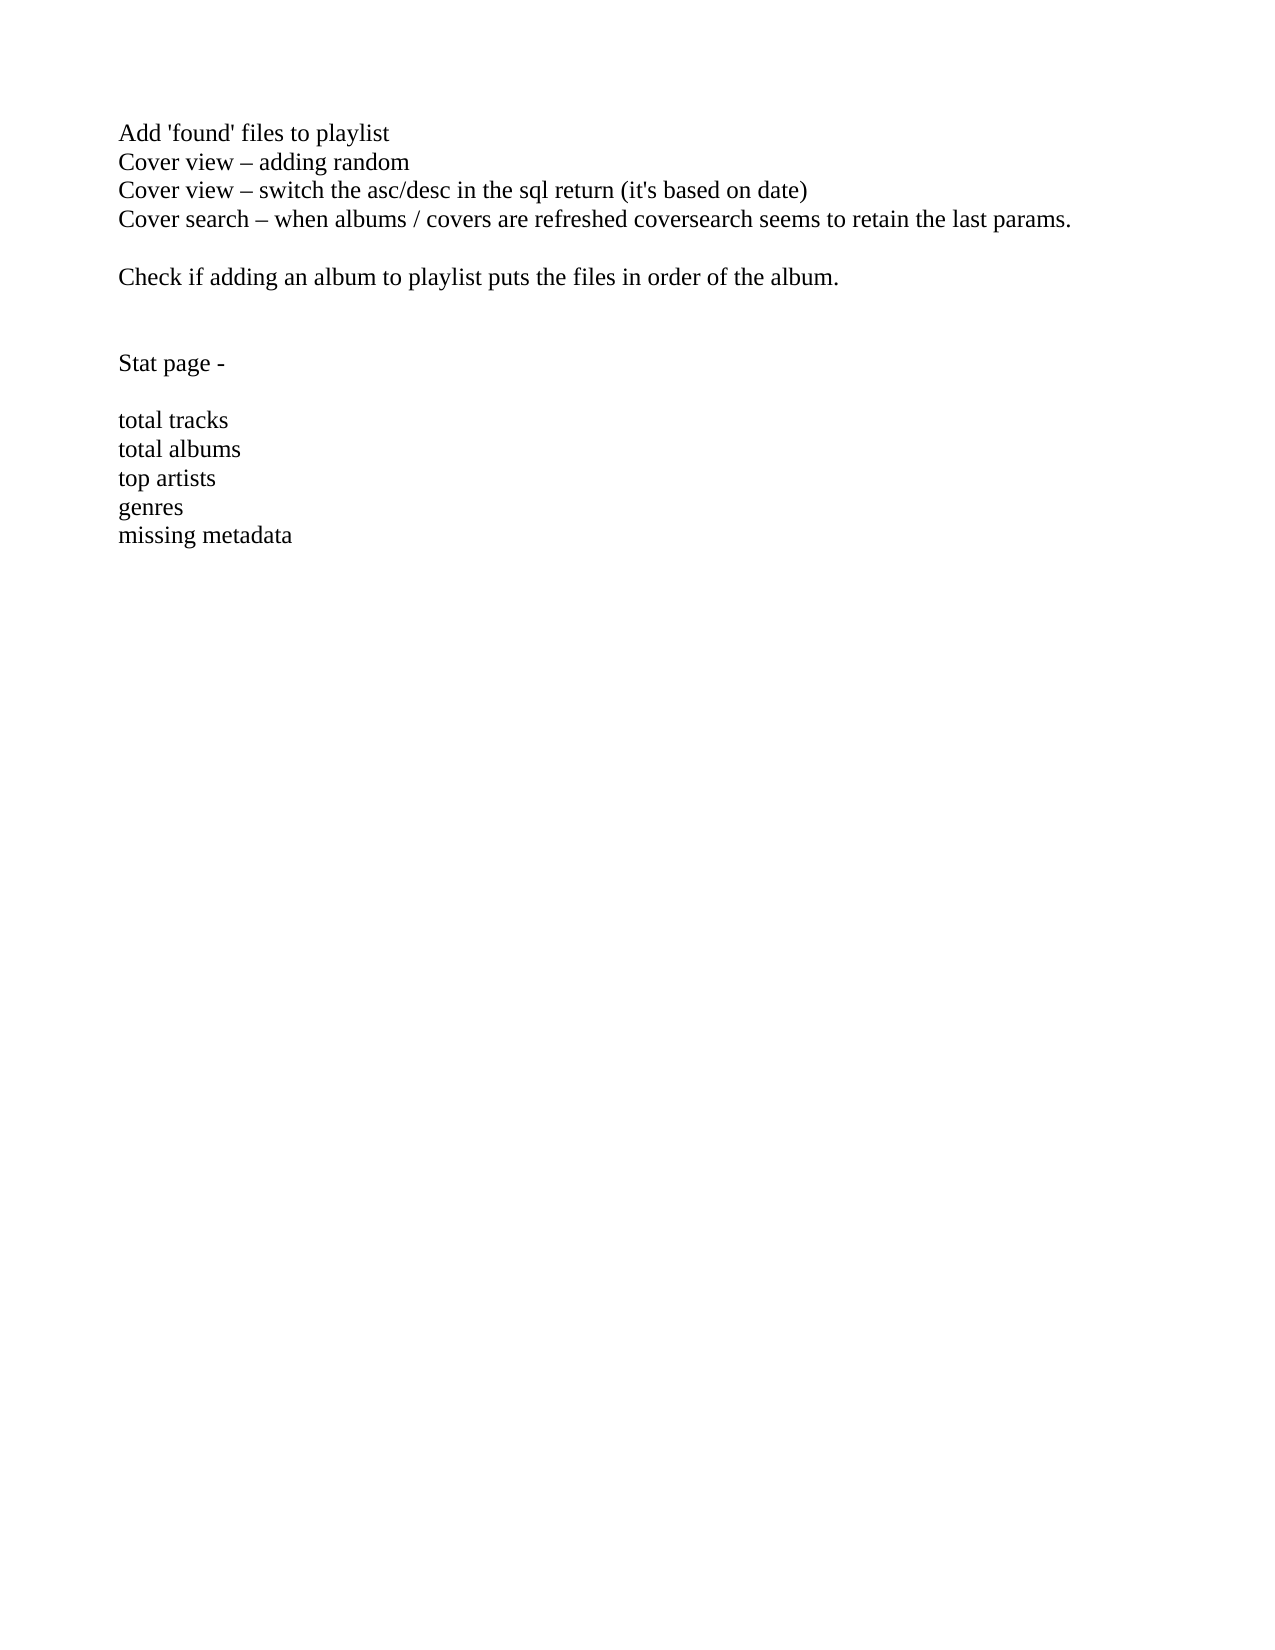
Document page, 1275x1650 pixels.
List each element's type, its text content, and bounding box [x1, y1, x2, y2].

text Add 'found' files to playlist [118, 118, 1157, 147]
text total tracks [118, 406, 1157, 434]
text Stat page - [118, 348, 1157, 377]
text Cover view – adding random [118, 147, 1157, 176]
text Cover view – switch the asc/desc in the sql return (it's based on date) [118, 176, 1157, 204]
text genres [118, 492, 1157, 521]
text top artists [118, 463, 1157, 492]
text missing metadata [118, 521, 1157, 549]
text Cover search – when albums / covers are refreshed coversearch seems to retain the last params. [118, 204, 1157, 233]
text Check if adding an album to playlist puts the files in order of the album. [118, 262, 1157, 291]
text total albums [118, 434, 1157, 463]
